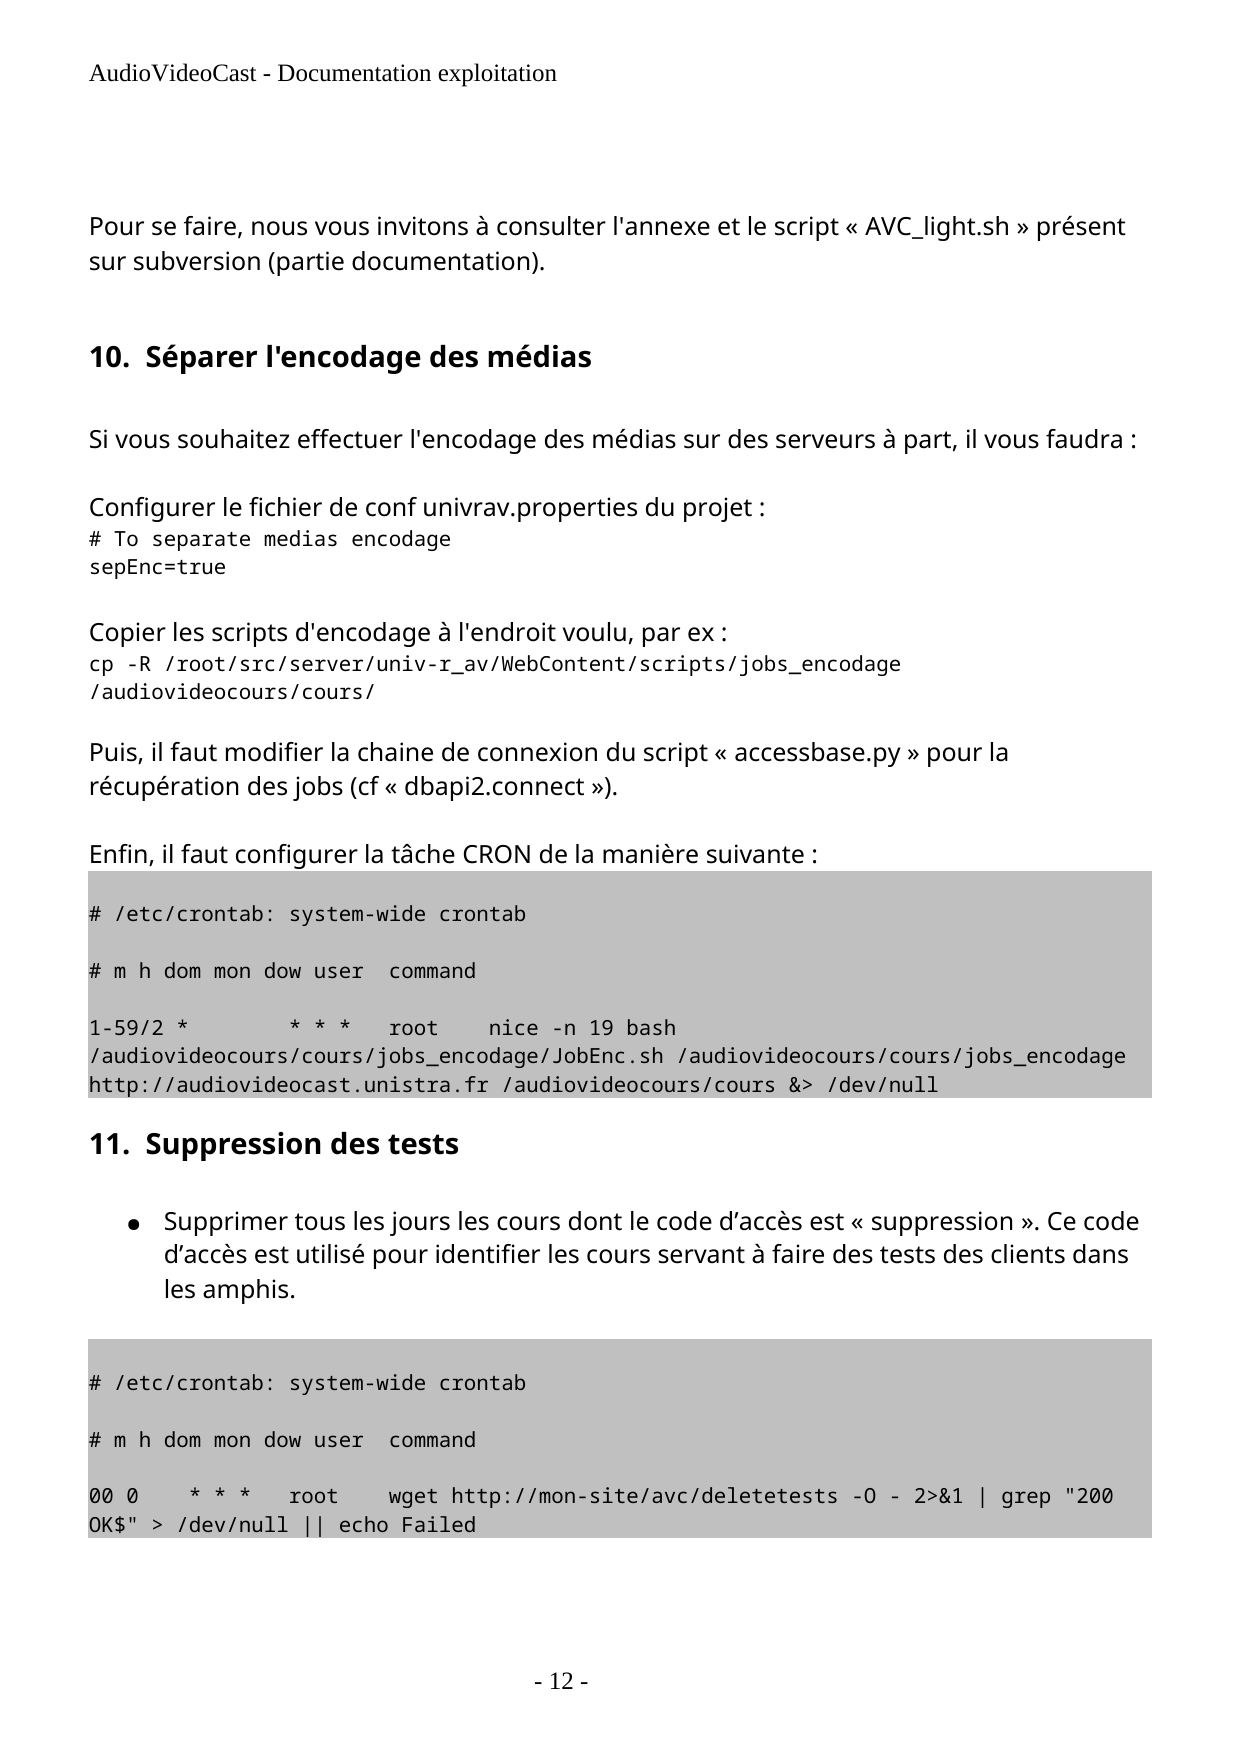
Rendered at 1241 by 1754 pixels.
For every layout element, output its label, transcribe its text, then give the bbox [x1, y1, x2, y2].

text Puis, il faut modifier la chaine de connexion du script « accessbase.py » pour la récupération des jobs (cf « dbapi2.connect »). [88, 734, 1152, 802]
text 1-59/2 * * * * root nice -n 19 bash /audiovideocours/cours/jobs_encodage/JobEnc.sh /audiovideocours/cours/jobs_encodage http://audiovideocast.unistra.fr /audiovideocours/cours &> /dev/null [88, 1013, 1152, 1098]
text cp -R /root/src/server/univ-r_av/WebContent/scripts/jobs_encodage /audiovideocours/cours/ [88, 649, 1152, 706]
text # m h dom mon dow user command [88, 1425, 1152, 1453]
text Enfin, il faut configurer la tâche CRON de la manière suivante : [88, 837, 1152, 871]
text # To separate medias encodage [88, 524, 1152, 552]
text sepEnc=true [88, 552, 1152, 581]
text 00 0 * * * root wget http://mon-site/avc/deletetests -O - 2>&1 | grep "200 OK$" > /dev/null || echo Failed [88, 1482, 1152, 1538]
text Pour se faire, nous vous invitons à consulter l'annexe et le script « AVC_light.sh » présent sur subversion (partie documentation). [88, 209, 1152, 277]
text Copier les scripts d'encodage à l'endroit voulu, par ex : [88, 615, 1152, 649]
text Configurer le fichier de conf univrav.properties du projet : [88, 490, 1152, 524]
text # /etc/crontab: system-wide crontab [88, 871, 1152, 927]
text Si vous souhaitez effectuer l'encodage des médias sur des serveurs à part, il vous faudra : [88, 422, 1152, 456]
list Supprimer tous les jours les cours dont le code d’accès est « suppression ». Ce code d’accès est utilisé pour identifier les cours servant à faire des tests des clients dans les amphis. [126, 1203, 1152, 1339]
text # /etc/crontab: system-wide crontab [88, 1339, 1152, 1396]
subtitle 10. Séparer l'encodage des médias [88, 336, 1152, 376]
text # m h dom mon dow user command [88, 956, 1152, 984]
subtitle 11. Suppression des tests [88, 1123, 1152, 1163]
